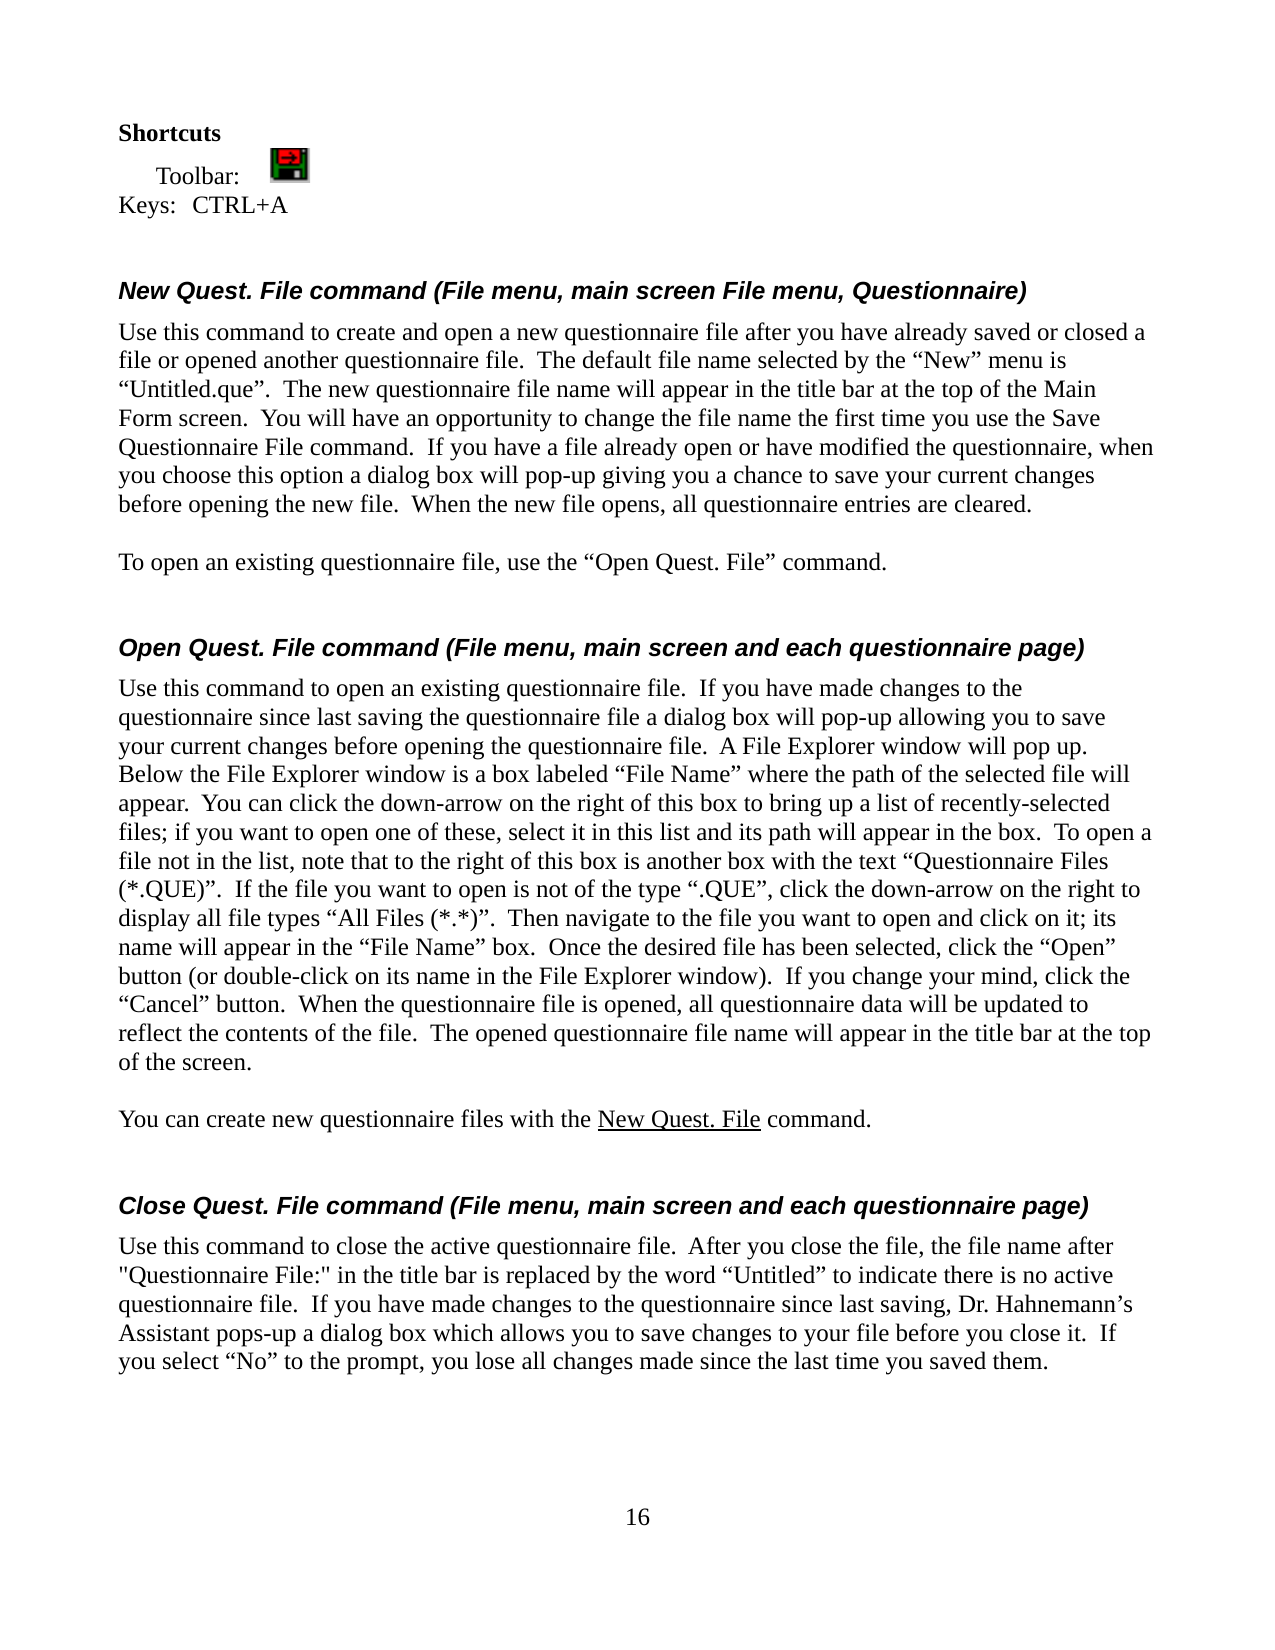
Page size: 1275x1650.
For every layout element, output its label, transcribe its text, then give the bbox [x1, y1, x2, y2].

text You can create new questionnaire files with the New Quest. File command. [118, 1104, 1157, 1133]
text Use this command to create and open a new questionnaire file after you have already saved or closed a file or opened another questionnaire file. The default file name selected by the “New” menu is “Untitled.que”. The new questionnaire file name will appear in the title bar at the top of the Main Form screen. You will have an opportunity to change the file name the first time you use the Save Questionnaire File command. If you have a file already open or have modified the questionnaire, when you choose this option a dialog box will pop-up giving you a chance to save your current changes before opening the new file. When the new file opens, all questionnaire entries are cleared. [118, 317, 1157, 518]
subtitle Close Quest. File command (File menu, main screen and each questionnaire page) [118, 1191, 1157, 1219]
subtitle Open Quest. File command (File menu, main screen and each questionnaire page) [118, 633, 1157, 661]
text To open an existing questionnaire file, use the “Open Quest. File” command. [118, 547, 1157, 575]
text Use this command to close the active questionnaire file. After you close the file, the file name after "Questionnaire File:" in the title bar is replaced by the word “Untitled” to indicate there is no active questionnaire file. If you have made changes to the questionnaire since last saving, Dr. Hahnemann’s Assistant pops-up a dialog box which allows you to save changes to your file before you close it. If you select “No” to the prompt, you lose all changes made since the last time you saved them. [118, 1231, 1157, 1375]
text Toolbar: [156, 147, 1157, 190]
text Use this command to open an existing questionnaire file. If you have made changes to the questionnaire since last saving the questionnaire file a dialog box will pop-up allowing you to save your current changes before opening the questionnaire file. A File Explorer window will pop up. Below the File Explorer window is a box labeled “File Name” where the path of the selected file will appear. You can click the down-arrow on the right of this box to bring up a list of recently-selected files; if you want to open one of these, select it in this list and its path will appear in the box. To open a file not in the list, note that to the right of this box is another box with the text “Questionnaire Files (*.QUE)”. If the file you want to open is not of the type “.QUE”, click the down-arrow on the right to display all file types “All Files (*.*)”. Then navigate to the file you want to open and click on it; its name will appear in the “File Name” box. Once the desired file has been selected, click the “Open” button (or double-click on its name in the File Explorer window). If you change your mind, click the “Cancel” button. When the questionnaire file is opened, all questionnaire data will be updated to reflect the contents of the file. The opened questionnaire file name will appear in the title bar at the top of the screen. [118, 673, 1157, 1076]
text Shortcuts [118, 118, 1157, 147]
text Keys: CTRL+A [118, 190, 1157, 218]
subtitle New Quest. File command (File menu, main screen File menu, Questionnaire) [118, 276, 1157, 304]
picture [269, 148, 311, 183]
